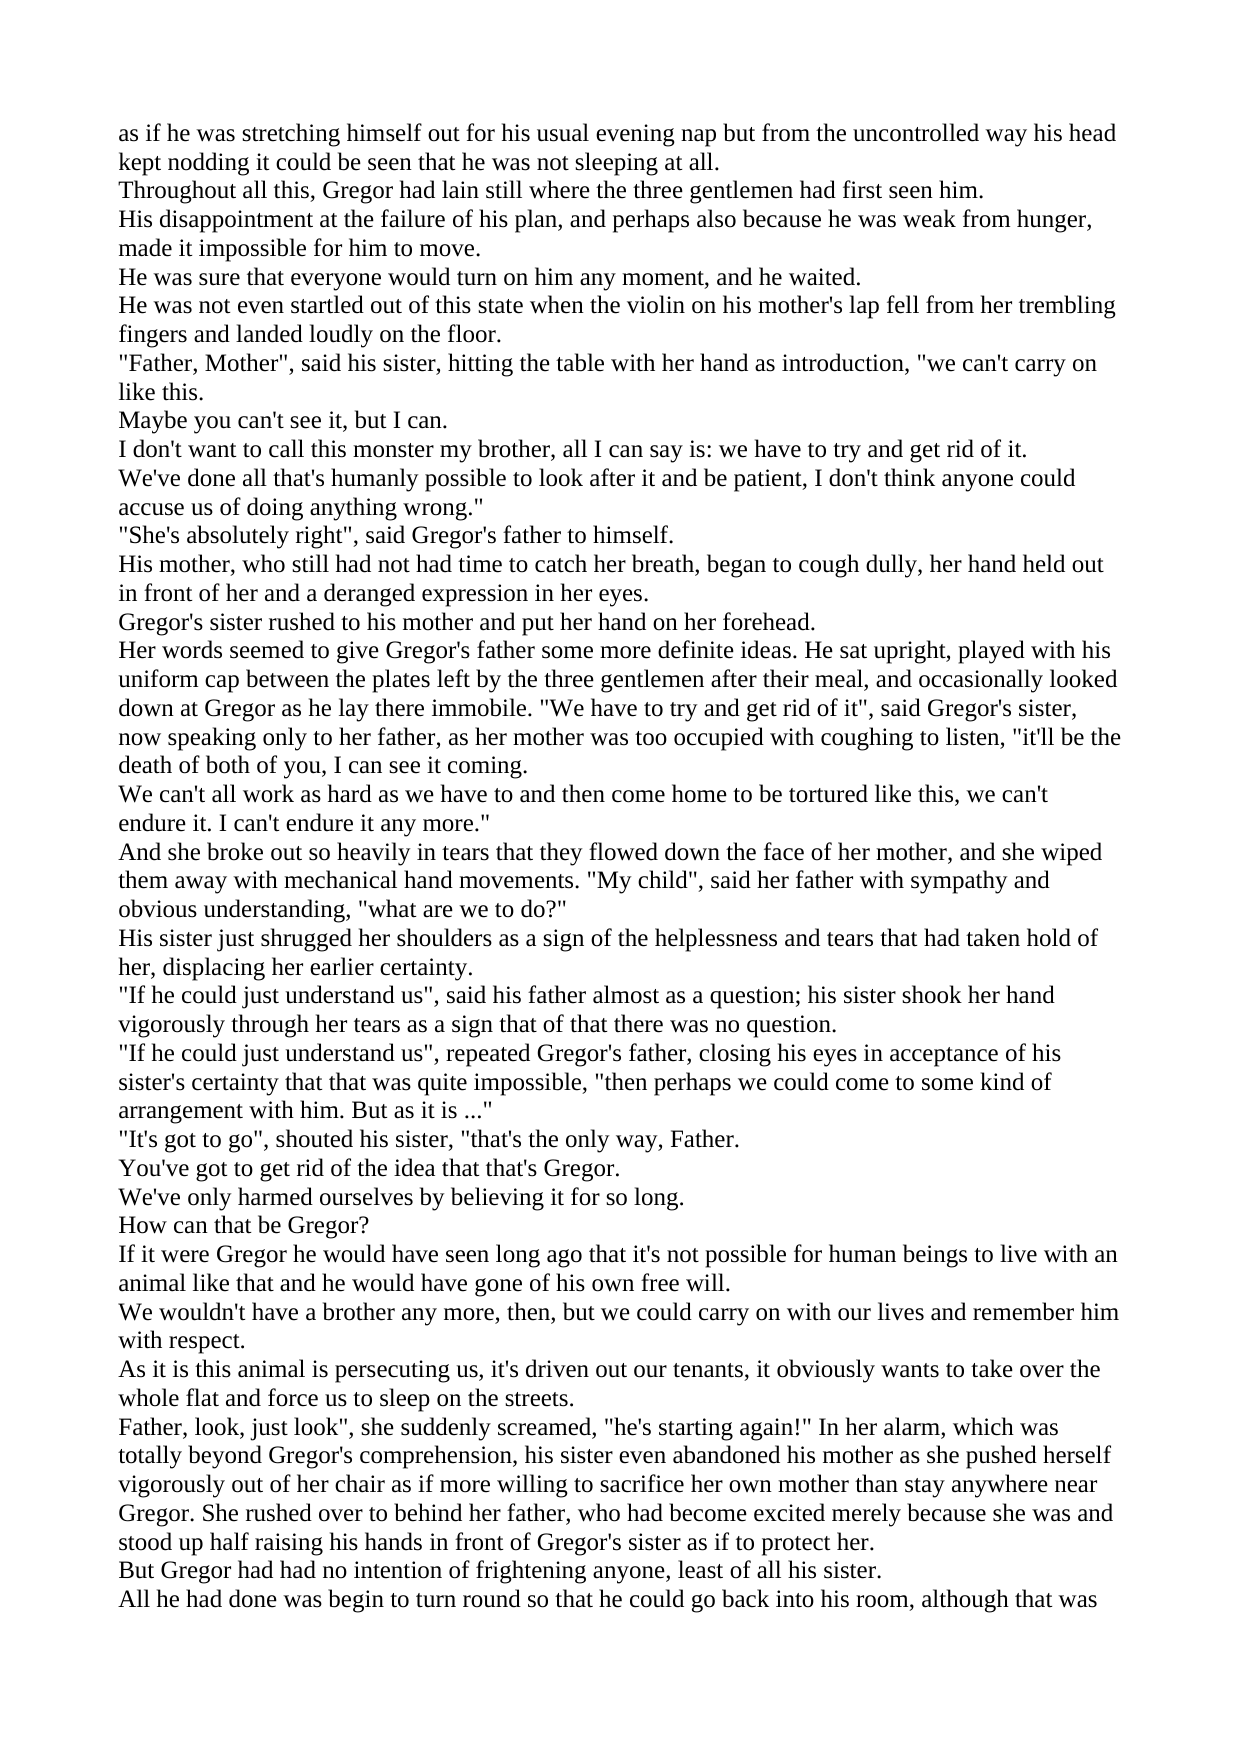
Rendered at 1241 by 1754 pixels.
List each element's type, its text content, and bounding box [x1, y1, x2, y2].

text His disappointment at the failure of his plan, and perhaps also because he was weak from hunger, made it impossible for him to move. [118, 204, 1122, 262]
text Father, look, just look", she suddenly screamed, "he's starting again!" In her alarm, which was totally beyond Gregor's comprehension, his sister even abandoned his mother as she pushed herself vigorously out of her chair as if more willing to sacrifice her own mother than stay anywhere near Gregor. She rushed over to behind her father, who had become excited merely because she was and stood up half raising his hands in front of Gregor's sister as if to protect her. [118, 1412, 1122, 1556]
text He was not even startled out of this state when the violin on his mother's lap fell from her trembling fingers and landed loudly on the floor. [118, 291, 1122, 348]
text Gregor's sister rushed to his mother and put her hand on her forehead. [118, 607, 1122, 636]
text His sister just shrugged her shoulders as a sign of the helplessness and tears that had taken hold of her, displacing her earlier certainty. [118, 923, 1122, 981]
text If it were Gregor he would have seen long ago that it's not possible for human beings to live with an animal like that and he would have gone of his own free will. [118, 1239, 1122, 1297]
text "Father, Mother", said his sister, hitting the table with her hand as introduction, "we can't carry on like this. [118, 348, 1122, 406]
text And she broke out so heavily in tears that they flowed down the face of her mother, and she wiped them away with mechanical hand movements. "My child", said her father with sympathy and obvious understanding, "what are we to do?" [118, 837, 1122, 923]
text "It's got to go", shouted his sister, "that's the only way, Father. [118, 1124, 1122, 1153]
text But Gregor had had no intention of frightening anyone, least of all his sister. [118, 1556, 1122, 1584]
text As it is this animal is persecuting us, it's driven out our tenants, it obviously wants to take over the whole flat and force us to sleep on the streets. [118, 1354, 1122, 1412]
text His mother, who still had not had time to catch her breath, began to cough dully, her hand held out in front of her and a deranged expression in her eyes. [118, 549, 1122, 607]
text We've only harmed ourselves by believing it for so long. [118, 1182, 1122, 1211]
text "If he could just understand us", repeated Gregor's father, closing his eyes in acceptance of his sister's certainty that that was quite impossible, "then perhaps we could come to some kind of arrangement with him. But as it is ..." [118, 1038, 1122, 1124]
text How can that be Gregor? [118, 1211, 1122, 1239]
text Throughout all this, Gregor had lain still where the three gentlemen had first seen him. [118, 176, 1122, 204]
text We can't all work as hard as we have to and then come home to be tortured like this, we can't endure it. I can't endure it any more." [118, 779, 1122, 837]
text We've done all that's humanly possible to look after it and be patient, I don't think anyone could accuse us of doing anything wrong." [118, 463, 1122, 521]
text Her words seemed to give Gregor's father some more definite ideas. He sat upright, played with his uniform cap between the plates left by the three gentlemen after their meal, and occasionally looked down at Gregor as he lay there immobile. "We have to try and get rid of it", said Gregor's sister, now speaking only to her father, as her mother was too occupied with coughing to listen, "it'll be the death of both of you, I can see it coming. [118, 636, 1122, 779]
text We wouldn't have a brother any more, then, but we could carry on with our lives and remember him with respect. [118, 1297, 1122, 1354]
text "She's absolutely right", said Gregor's father to himself. [118, 521, 1122, 549]
text "If he could just understand us", said his father almost as a question; his sister shook her hand vigorously through her tears as a sign that of that there was no question. [118, 981, 1122, 1038]
text All he had done was begin to turn round so that he could go back into his room, although that was [118, 1584, 1122, 1613]
text You've got to get rid of the idea that that's Gregor. [118, 1153, 1122, 1182]
text Maybe you can't see it, but I can. [118, 406, 1122, 434]
text He was sure that everyone would turn on him any moment, and he waited. [118, 262, 1122, 291]
text as if he was stretching himself out for his usual evening nap but from the uncontrolled way his head kept nodding it could be seen that he was not sleeping at all. [118, 118, 1122, 176]
text I don't want to call this monster my brother, all I can say is: we have to try and get rid of it. [118, 434, 1122, 463]
